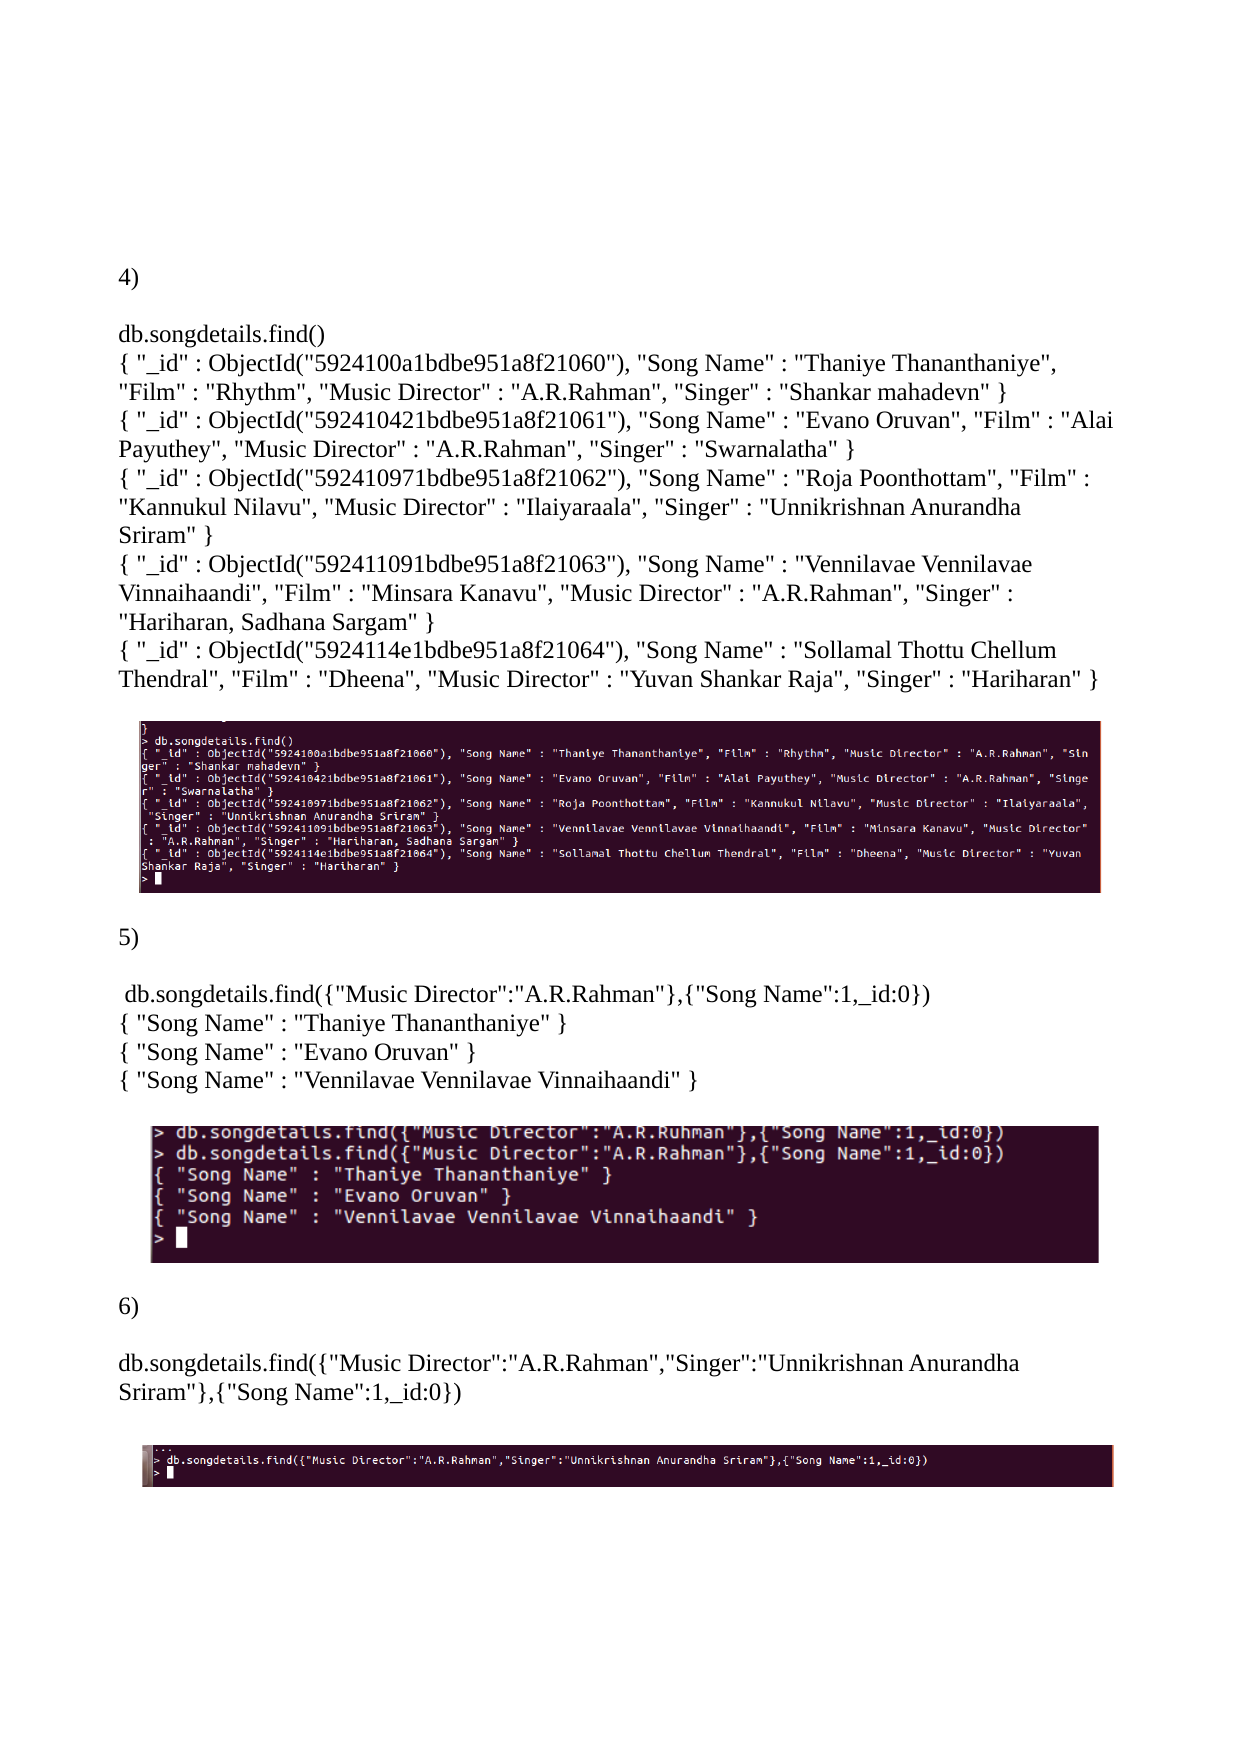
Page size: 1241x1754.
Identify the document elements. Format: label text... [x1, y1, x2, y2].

text { "_id" : ObjectId("592411091bdbe951a8f21063"), "Song Name" : "Vennilavae Vennilavae Vinnaihaandi", "Film" : "Minsara Kanavu", "Music Director" : "A.R.Rahman", "Singer" : "Hariharan, Sadhana Sargam" } [118, 549, 1122, 636]
text db.songdetails.find({"Music Director":"A.R.Rahman","Singer":"Unnikrishnan Anurandha Sriram"},{"Song Name":1,_id:0}) [118, 1348, 1122, 1406]
text 5) [118, 922, 1122, 950]
text { "_id" : ObjectId("592410971bdbe951a8f21062"), "Song Name" : "Roja Poonthottam", "Film" : "Kannukul Nilavu", "Music Director" : "Ilaiyaraala", "Singer" : "Unnikrishnan Anurandha Sriram" } [118, 463, 1122, 549]
text { "Song Name" : "Evano Oruvan" } [118, 1037, 1122, 1065]
text db.songdetails.find({"Music Director":"A.R.Rahman"},{"Song Name":1,_id:0}) [118, 979, 1122, 1008]
text 6) [118, 1291, 1122, 1320]
text { "_id" : ObjectId("5924100a1bdbe951a8f21060"), "Song Name" : "Thaniye Thananthaniye", "Film" : "Rhythm", "Music Director" : "A.R.Rahman", "Singer" : "Shankar mahadevn" } [118, 348, 1122, 406]
text { "Song Name" : "Vennilavae Vennilavae Vinnaihaandi" } [118, 1065, 1122, 1094]
text { "_id" : ObjectId("5924114e1bdbe951a8f21064"), "Song Name" : "Sollamal Thottu Chellum Thendral", "Film" : "Dheena", "Music Director" : "Yuvan Shankar Raja", "Singer" : "Hariharan" } [118, 636, 1122, 693]
text { "_id" : ObjectId("592410421bdbe951a8f21061"), "Song Name" : "Evano Oruvan", "Film" : "Alai Payuthey", "Music Director" : "A.R.Rahman", "Singer" : "Swarnalatha" } [118, 406, 1122, 463]
text { "Song Name" : "Thaniye Thananthaniye" } [118, 1008, 1122, 1037]
text db.songdetails.find() [118, 319, 1122, 348]
text 4) [118, 262, 1122, 291]
